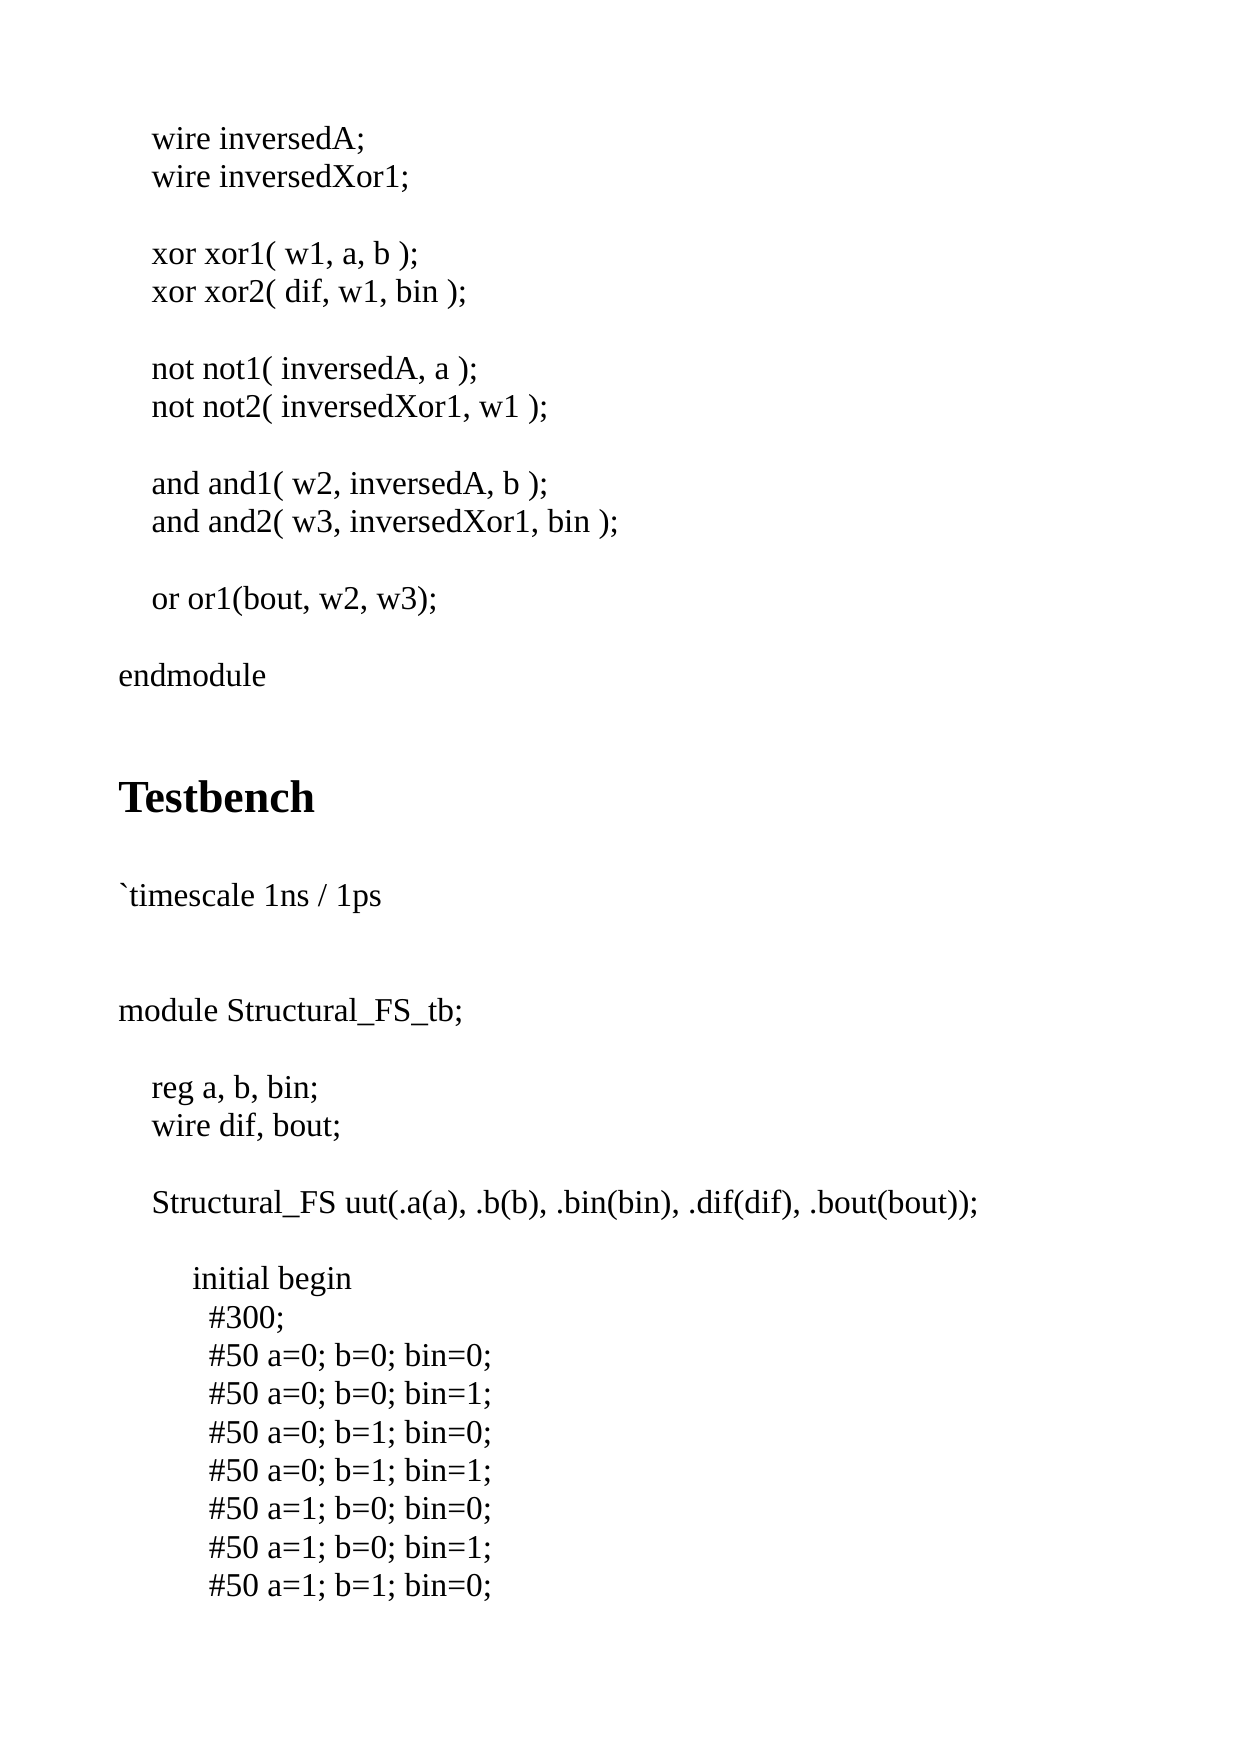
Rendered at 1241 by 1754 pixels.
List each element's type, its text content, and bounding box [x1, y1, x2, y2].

text not not2( inversedXor1, w1 ); [118, 386, 1122, 425]
text Testbench [118, 770, 1122, 822]
text or or1(bout, w2, w3); [118, 578, 1122, 616]
text module Structural_FS_tb; [118, 990, 1122, 1028]
text Structural_FS uut(.a(a), .b(b), .bin(bin), .dif(dif), .bout(bout)); [118, 1182, 1122, 1220]
text and and1( w2, inversedA, b ); [118, 463, 1122, 501]
text #50 a=1; b=0; bin=0; [118, 1488, 1122, 1527]
text initial begin [118, 1258, 1122, 1297]
text #50 a=0; b=1; bin=1; [118, 1450, 1122, 1488]
text wire inversedA; [118, 118, 1122, 156]
text #50 a=0; b=0; bin=1; [118, 1373, 1122, 1412]
text #50 a=1; b=0; bin=1; [118, 1527, 1122, 1565]
text and and2( w3, inversedXor1, bin ); [118, 501, 1122, 540]
text wire inversedXor1; [118, 156, 1122, 195]
text endmodule [118, 655, 1122, 693]
text #50 a=1; b=1; bin=0; [118, 1565, 1122, 1603]
text xor xor1( w1, a, b ); [118, 233, 1122, 271]
text #50 a=0; b=0; bin=0; [118, 1335, 1122, 1373]
text xor xor2( dif, w1, bin ); [118, 271, 1122, 310]
text `timescale 1ns / 1ps [118, 875, 1122, 913]
text wire dif, bout; [118, 1105, 1122, 1143]
text #300; [118, 1297, 1122, 1335]
text not not1( inversedA, a ); [118, 348, 1122, 386]
text #50 a=0; b=1; bin=0; [118, 1412, 1122, 1450]
text reg a, b, bin; [118, 1067, 1122, 1105]
